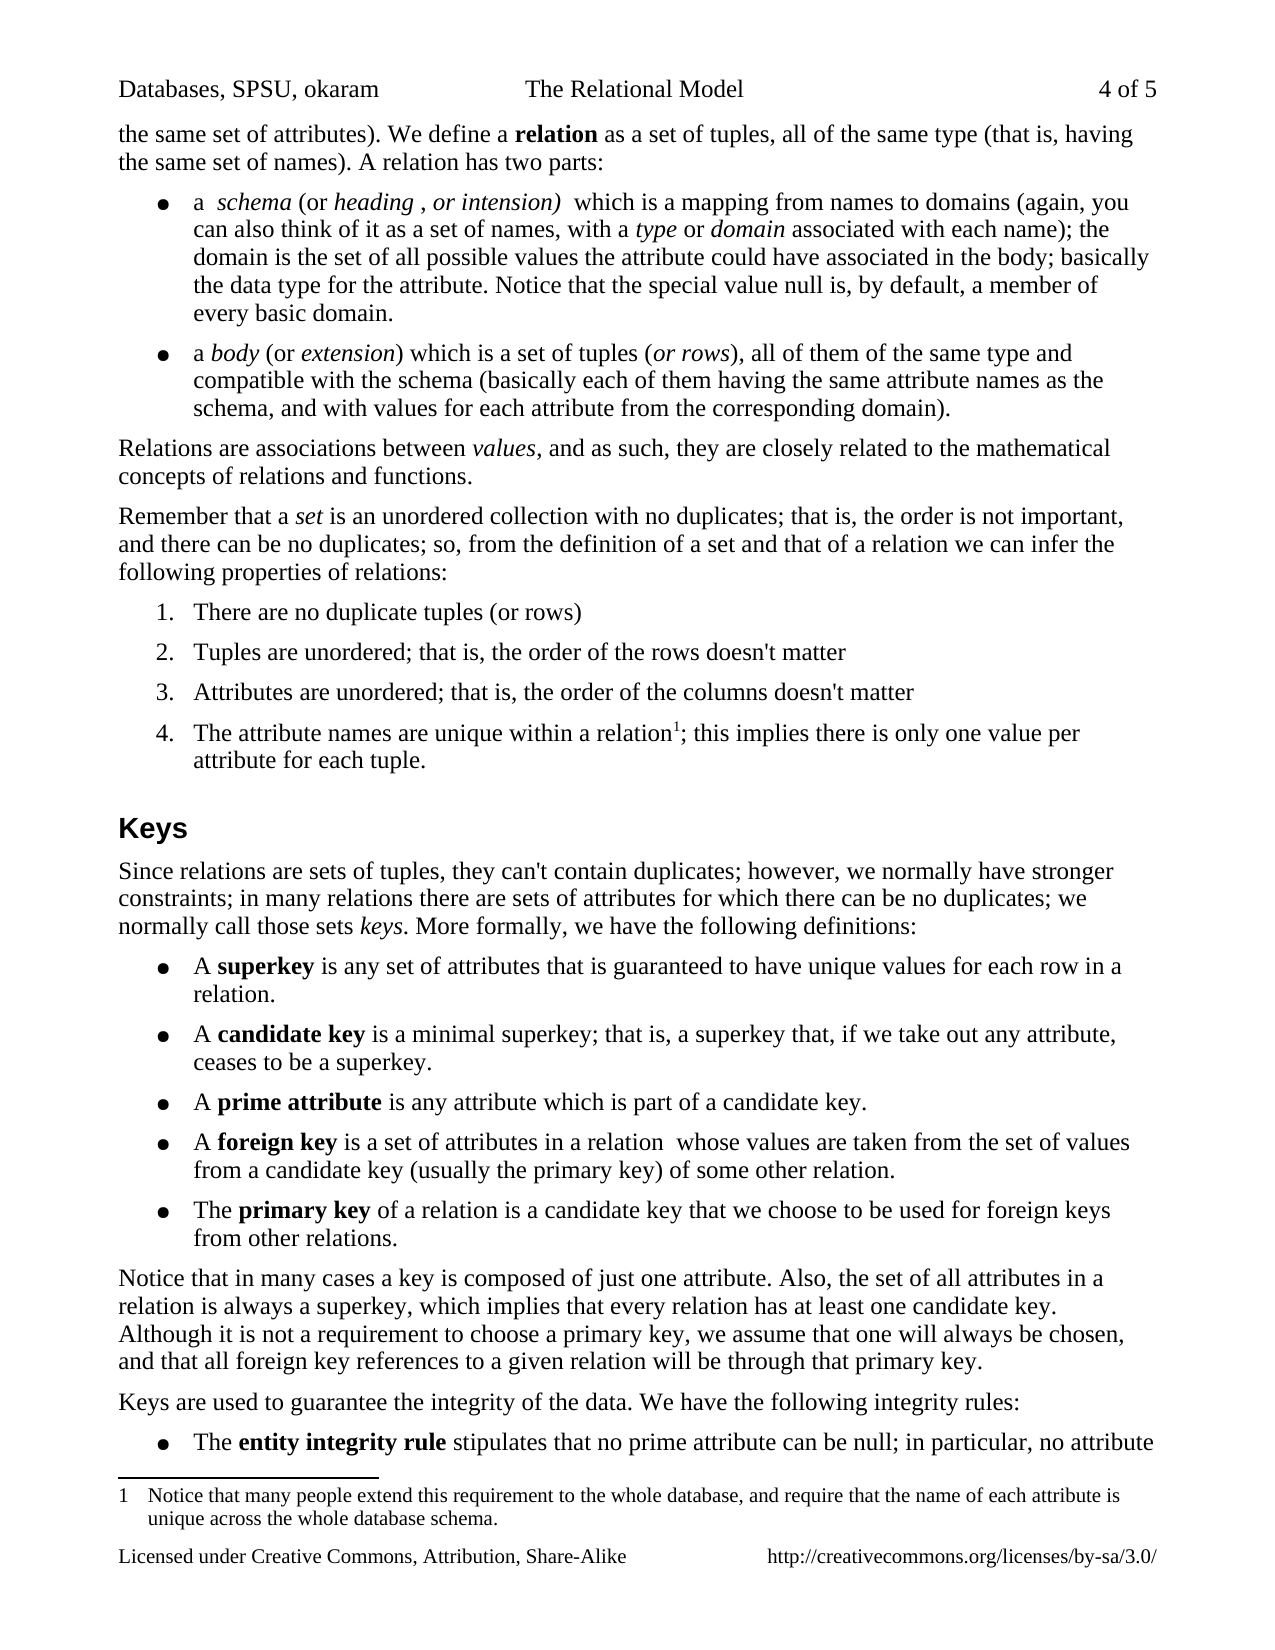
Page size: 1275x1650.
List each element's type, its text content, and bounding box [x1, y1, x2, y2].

text Notice that in many cases a key is composed of just one attribute. Also, the set of all attributes in a relation is always a superkey, which implies that every relation has at least one candidate key. Although it is not a requirement to choose a primary key, we assume that one will always be chosen, and that all foreign key references to a given relation will be through that primary key. [118, 1264, 1157, 1375]
list The entity integrity rule stipulates that no prime attribute can be null; in particular, no attribute [156, 1428, 1157, 1456]
list a schema (or heading , or intension) which is a mapping from names to domains (again, you can also think of it as a set of names, with a type or domain associated with each name); the domain is the set of all possible values the attribute could have associated in the body; basically the data type for the attribute. Notice that the special value null is, by default, a member of every basic domain. [156, 188, 1157, 326]
text Keys are used to guarantee the integrity of the data. We have the following integrity rules: [118, 1388, 1157, 1415]
list Attributes are unordered; that is, the order of the columns doesn't matter [156, 678, 1157, 706]
list A candidate key is a minimal superkey; that is, a superkey that, if we take out any attribute, ceases to be a superkey. [156, 1020, 1157, 1076]
list The primary key of a relation is a candidate key that we choose to be used for foreign keys from other relations. [156, 1196, 1157, 1252]
list A prime attribute is any attribute which is part of a candidate key. [156, 1088, 1157, 1116]
list The attribute names are unique within a relation; this implies there is only one value per attribute for each tuple. [156, 719, 1157, 774]
subtitle Keys [118, 812, 1157, 844]
list There are no duplicate tuples (or rows) [156, 598, 1157, 626]
list Notice that many people extend this requirement to the whole database, and require that the name of each attribute is unique across the whole database schema. [118, 1484, 1157, 1530]
text Relations are associations between values, and as such, they are closely related to the mathematical concepts of relations and functions. [118, 434, 1157, 490]
text Remember that a set is an unordered collection with no duplicates; that is, the order is not important, and there can be no duplicates; so, from the definition of a set and that of a relation we can infer the following properties of relations: [118, 502, 1157, 586]
list a body (or extension) which is a set of tuples (or rows), all of them of the same type and compatible with the schema (basically each of them having the same attribute names as the schema, and with values for each attribute from the corresponding domain). [156, 339, 1157, 422]
text Since relations are sets of tuples, they can't contain duplicates; however, we normally have stronger constraints; in many relations there are sets of attributes for which there can be no duplicates; we normally call those sets keys. More formally, we have the following definitions: [118, 857, 1157, 940]
list Tuples are unordered; that is, the order of the rows doesn't matter [156, 638, 1157, 666]
list A superkey is any set of attributes that is guaranteed to have unique values for each row in a relation. [156, 952, 1157, 1008]
list A foreign key is a set of attributes in a relation whose values are taken from the set of values from a candidate key (usually the primary key) of some other relation. [156, 1128, 1157, 1184]
text the same set of attributes). We define a relation as a set of tuples, all of the same type (that is, having the same set of names). A relation has two parts: [118, 120, 1157, 175]
